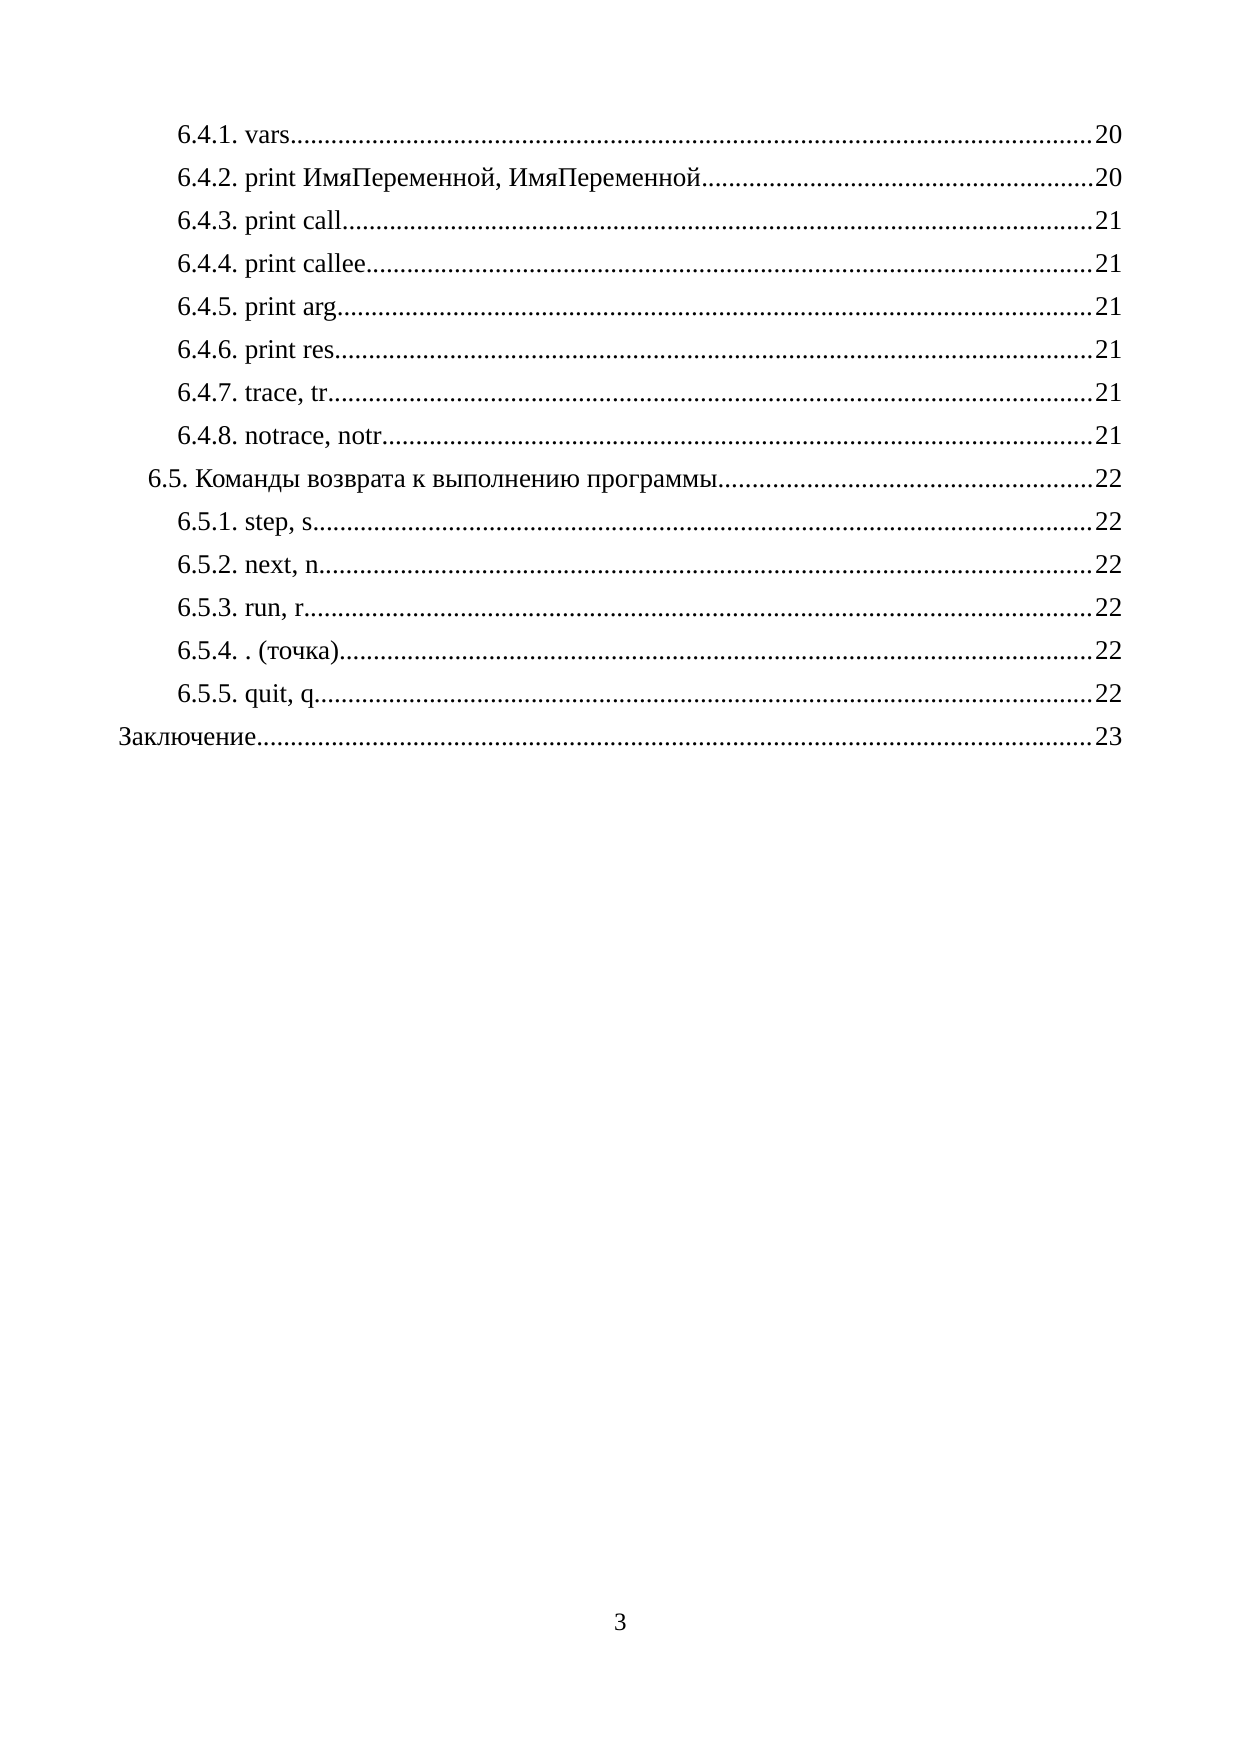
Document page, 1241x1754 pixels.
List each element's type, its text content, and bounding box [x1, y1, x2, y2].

text 6.4.1. vars 20 [177, 118, 1122, 149]
text 6.5.1. step, s 22 [177, 505, 1122, 536]
text 6.4.5. print arg 21 [177, 290, 1122, 321]
text 6.4.8. notrace, notr 21 [177, 419, 1122, 450]
text 6.4.7. trace, tr 21 [177, 376, 1122, 407]
text 6.4.4. print callee 21 [177, 247, 1122, 278]
text 6.5.4. . (точка) 22 [177, 634, 1122, 666]
text 6.5.3. run, r 22 [177, 591, 1122, 622]
text Заключение 23 [118, 720, 1122, 752]
text 6.5. Команды возврата к выполнению программы 22 [148, 462, 1122, 493]
text 6.5.2. next, n 22 [177, 548, 1122, 579]
text 6.4.6. print res 21 [177, 333, 1122, 364]
text 6.4.3. print call 21 [177, 204, 1122, 235]
text 6.4.2. print ИмяПеременной, ИмяПеременной 20 [177, 161, 1122, 192]
text 6.5.5. quit, q 22 [177, 677, 1122, 708]
